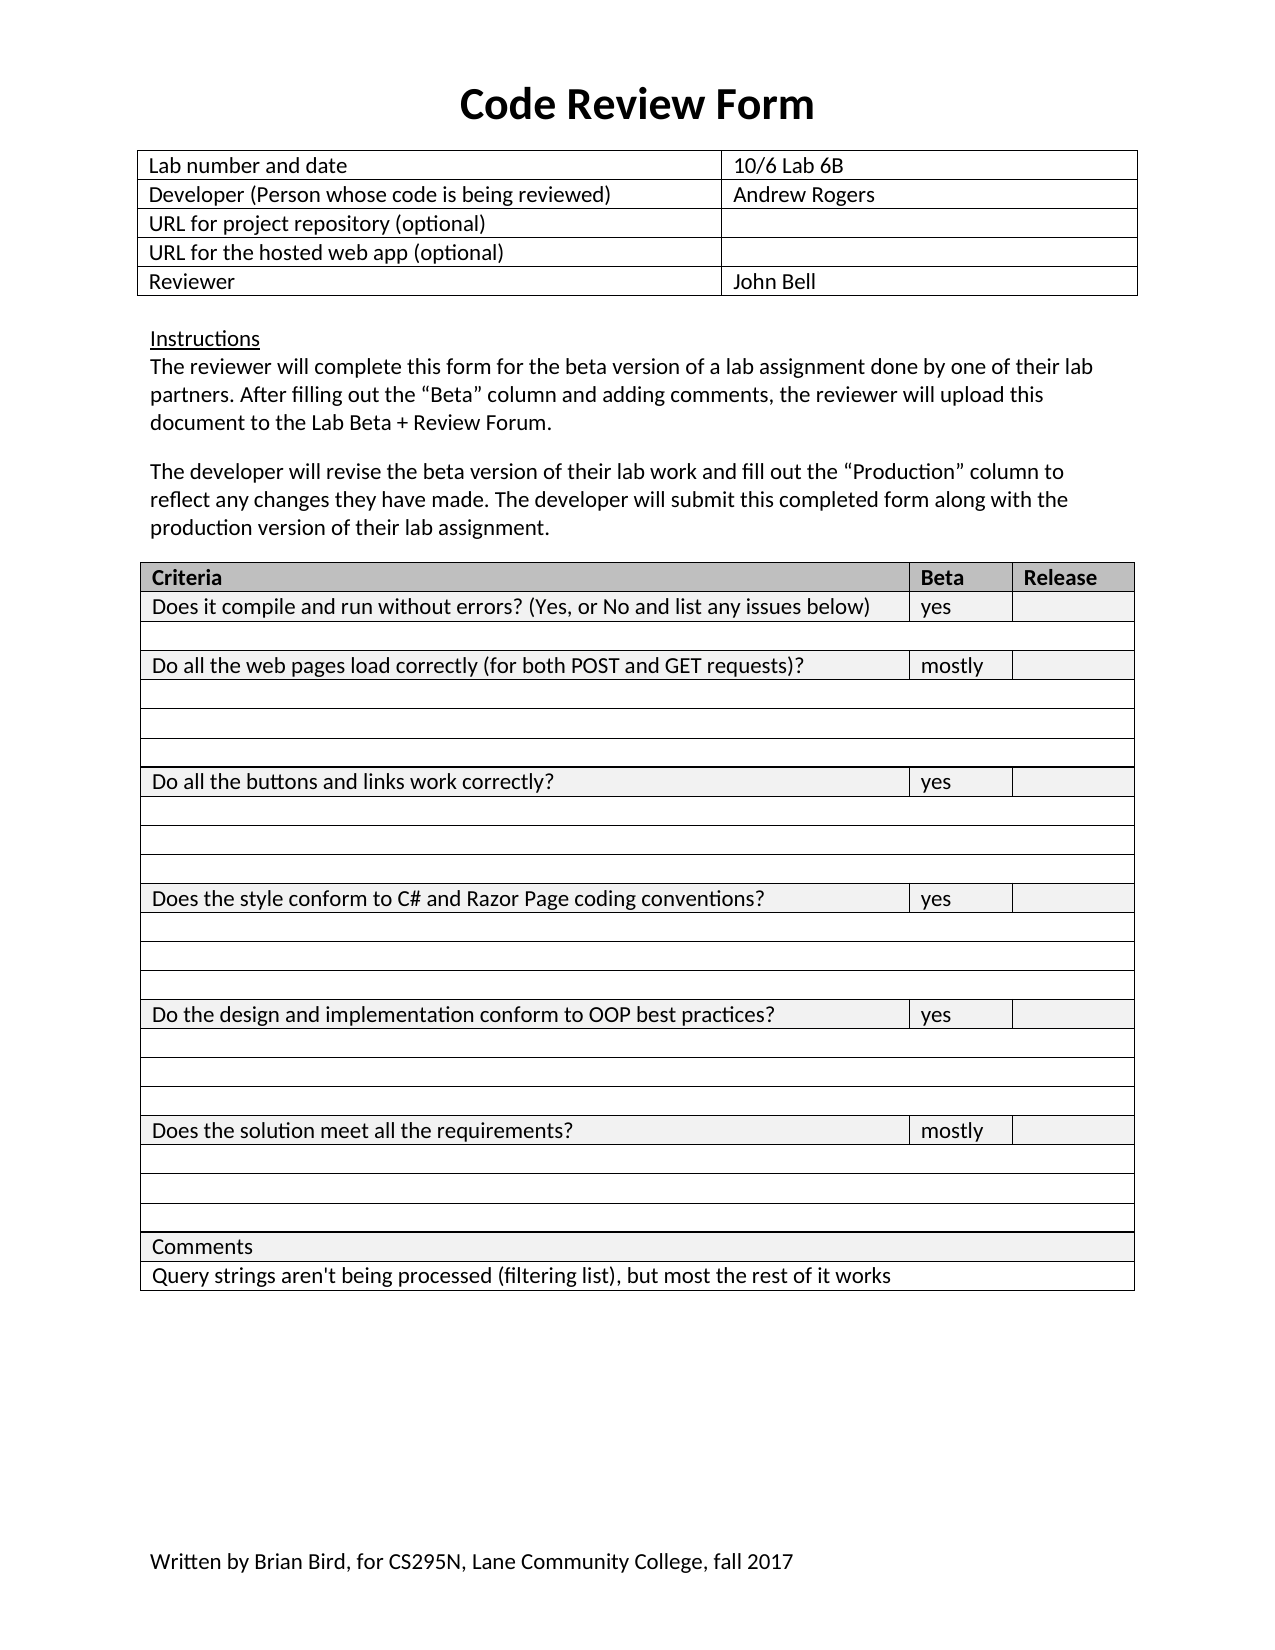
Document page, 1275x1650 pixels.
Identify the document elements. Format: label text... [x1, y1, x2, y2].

table_cell URL for project repository (optional) [138, 209, 721, 237]
table_cell yes [910, 1000, 1012, 1028]
table_cell Does it compile and run without errors? (Yes, or No and list any issues below) [141, 592, 909, 621]
table_cell [1013, 651, 1134, 679]
table_cell Andrew Rogers [722, 180, 1137, 208]
table_cell [141, 1058, 1134, 1086]
table_cell [1013, 884, 1134, 912]
table_cell Do the design and implementation conform to OOP best practices? [141, 1000, 909, 1028]
table_cell [141, 680, 1134, 708]
table_cell [141, 1204, 1134, 1231]
table_cell [141, 739, 1134, 766]
table_header Release [1013, 563, 1134, 591]
table_cell Comments [141, 1233, 1134, 1261]
text The developer will revise the beta version of their lab work and fill out the “Production” column to reflect any changes they have made. The developer will submit this completed form along with the production version of their lab assignment. [150, 457, 1125, 541]
table_cell [141, 1029, 1134, 1057]
table_cell mostly [910, 651, 1012, 679]
table_cell [722, 238, 1137, 266]
table_cell [141, 855, 1134, 883]
table_cell [141, 1145, 1134, 1173]
table_cell yes [910, 768, 1012, 796]
table_cell [722, 209, 1137, 237]
table_cell John Bell [722, 267, 1137, 295]
table_cell Do all the buttons and links work correctly? [141, 768, 909, 796]
table_cell [141, 1087, 1134, 1115]
table_cell [1013, 1000, 1134, 1028]
table_cell yes [910, 884, 1012, 912]
table_cell [141, 709, 1134, 737]
table_header Criteria [141, 563, 909, 591]
table_cell Developer (Person whose code is being reviewed) [138, 180, 721, 208]
table_header 10/6 Lab 6B [722, 151, 1137, 179]
text The reviewer will complete this form for the beta version of a lab assignment done by one of their lab partners. After filling out the “Beta” column and adding comments, the reviewer will upload this document to the Lab Beta + Review Forum. [150, 352, 1125, 436]
table_cell Do all the web pages load correctly (for both POST and GET requests)? [141, 651, 909, 679]
table_cell [1013, 768, 1134, 796]
table_cell [141, 913, 1134, 941]
table_header Lab number and date [138, 151, 721, 179]
table_cell Query strings aren't being processed (filtering list), but most the rest of it works [141, 1262, 1134, 1289]
table_cell [141, 1174, 1134, 1202]
table_cell [141, 971, 1134, 999]
table_cell URL for the hosted web app (optional) [138, 238, 721, 266]
table_cell [141, 622, 1134, 650]
table_cell [1013, 1116, 1134, 1144]
table_cell Reviewer [138, 267, 721, 295]
table_cell [141, 826, 1134, 854]
text Instructions [150, 296, 1125, 352]
table_cell [141, 942, 1134, 970]
table_cell [141, 797, 1134, 824]
table_header Beta [910, 563, 1012, 591]
table_cell Does the style conform to C# and Razor Page coding conventions? [141, 884, 909, 912]
table_cell [1013, 592, 1134, 621]
table_cell Does the solution meet all the requirements? [141, 1116, 909, 1144]
table_cell yes [910, 592, 1012, 621]
table_cell mostly [910, 1116, 1012, 1144]
